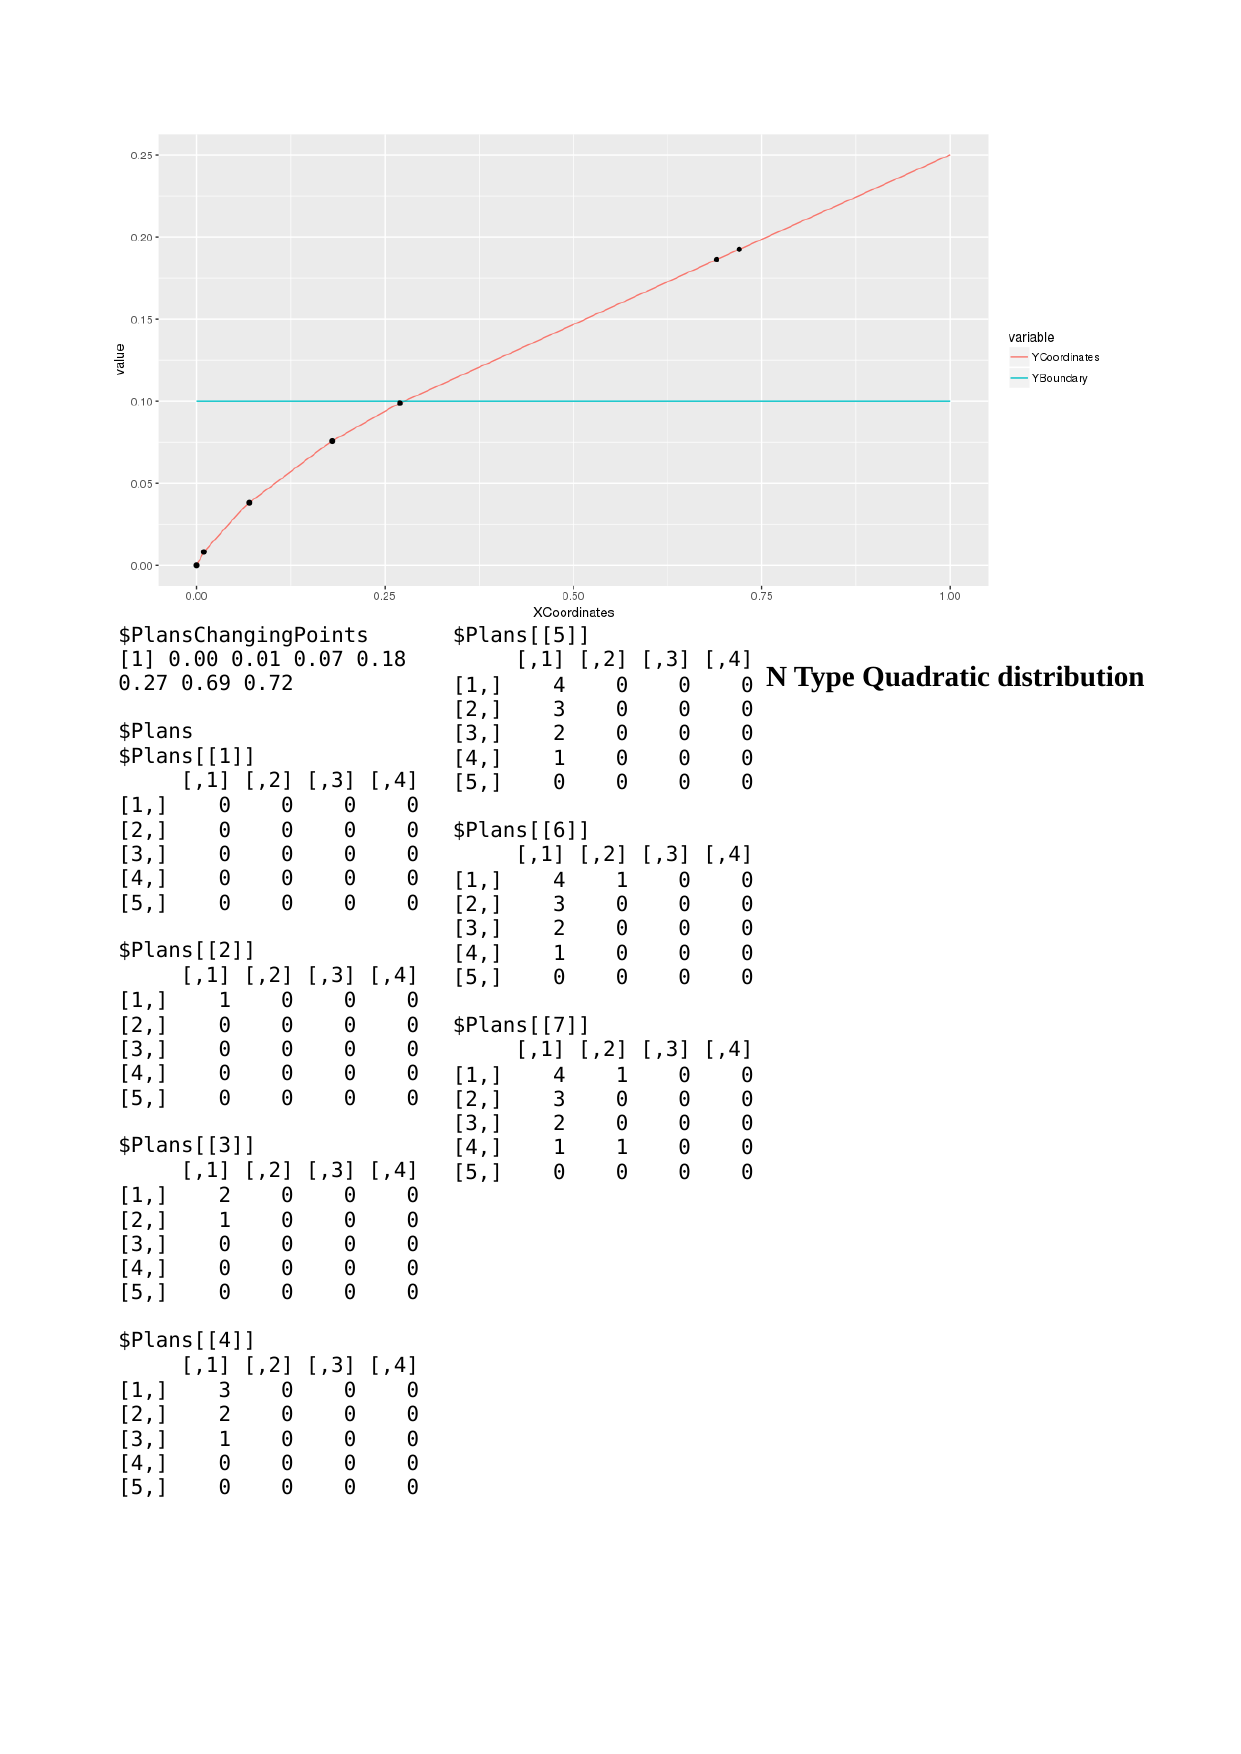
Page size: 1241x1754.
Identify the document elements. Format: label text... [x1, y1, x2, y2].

text [4,] 0 0 0 0 [118, 1061, 453, 1086]
text [3,] 1 0 0 0 [118, 1427, 453, 1451]
text [,1] [,2] [,3] [,4] [118, 1353, 453, 1378]
text [118, 118, 453, 127]
text [,1] [,2] [,3] [,4] [118, 1158, 453, 1183]
text $Plans[[5]] [453, 623, 787, 647]
text [2,] 2 0 0 0 [118, 1402, 453, 1427]
text [4,] 1 0 0 0 [453, 746, 787, 770]
text $PlansChangingPoints [118, 623, 453, 647]
text [453, 118, 787, 127]
text [3,] 2 0 0 0 [453, 916, 787, 941]
text [2,] 3 0 0 0 [453, 1087, 787, 1111]
text [3,] 2 0 0 0 [453, 1111, 787, 1135]
picture [107, 127, 1113, 623]
text $Plans[[7]] [453, 1013, 787, 1037]
text [5,] 0 0 0 0 [118, 1475, 453, 1499]
text [3,] 0 0 0 0 [118, 1037, 453, 1061]
text [1,] 0 0 0 0 [118, 793, 453, 818]
text [4,] 1 1 0 0 [453, 1135, 787, 1160]
text [,1] [,2] [,3] [,4] [118, 768, 453, 793]
text [5,] 0 0 0 0 [118, 1280, 453, 1305]
text [5,] 0 0 0 0 [118, 891, 453, 915]
text [4,] 0 0 0 0 [118, 1451, 453, 1475]
text [1,] 4 1 0 0 [453, 868, 787, 892]
text [3,] 0 0 0 0 [118, 842, 453, 866]
text [1,] 1 0 0 0 [118, 988, 453, 1013]
text [5,] 0 0 0 0 [453, 1160, 787, 1184]
text [1,] 4 0 0 0 [453, 673, 787, 697]
text [,1] [,2] [,3] [,4] [453, 842, 787, 868]
text [1,] 4 1 0 0 [453, 1063, 787, 1087]
text [4,] 1 0 0 0 [453, 941, 787, 965]
text $Plans[[1]] [118, 744, 453, 768]
text [2,] 0 0 0 0 [118, 1013, 453, 1037]
text [2,] 3 0 0 0 [453, 697, 787, 721]
text [5,] 0 0 0 0 [118, 1086, 453, 1110]
text [4,] 0 0 0 0 [118, 1256, 453, 1280]
text [,1] [,2] [,3] [,4] [118, 963, 453, 988]
text [3,] 2 0 0 0 [453, 721, 787, 746]
text [,1] [,2] [,3] [,4] [453, 647, 787, 673]
text [5,] 0 0 0 0 [453, 965, 787, 989]
text $Plans [118, 719, 453, 744]
text $Plans[[2]] [118, 938, 453, 963]
text [2,] 1 0 0 0 [118, 1208, 453, 1232]
text [2,] 0 0 0 0 [118, 818, 453, 842]
text [4,] 0 0 0 0 [118, 866, 453, 891]
text $Plans[[4]] [118, 1328, 453, 1353]
text [1] 0.00 0.01 0.07 0.18 0.27 0.69 0.72 [118, 647, 453, 696]
text [3,] 0 0 0 0 [118, 1232, 453, 1256]
text [1,] 2 0 0 0 [118, 1183, 453, 1208]
text [2,] 3 0 0 0 [453, 892, 787, 916]
text [5,] 0 0 0 0 [453, 770, 787, 794]
text $Plans[[6]] [453, 818, 787, 842]
text [1,] 3 0 0 0 [118, 1378, 453, 1402]
text $Plans[[3]] [118, 1133, 453, 1158]
text [,1] [,2] [,3] [,4] [453, 1037, 787, 1063]
